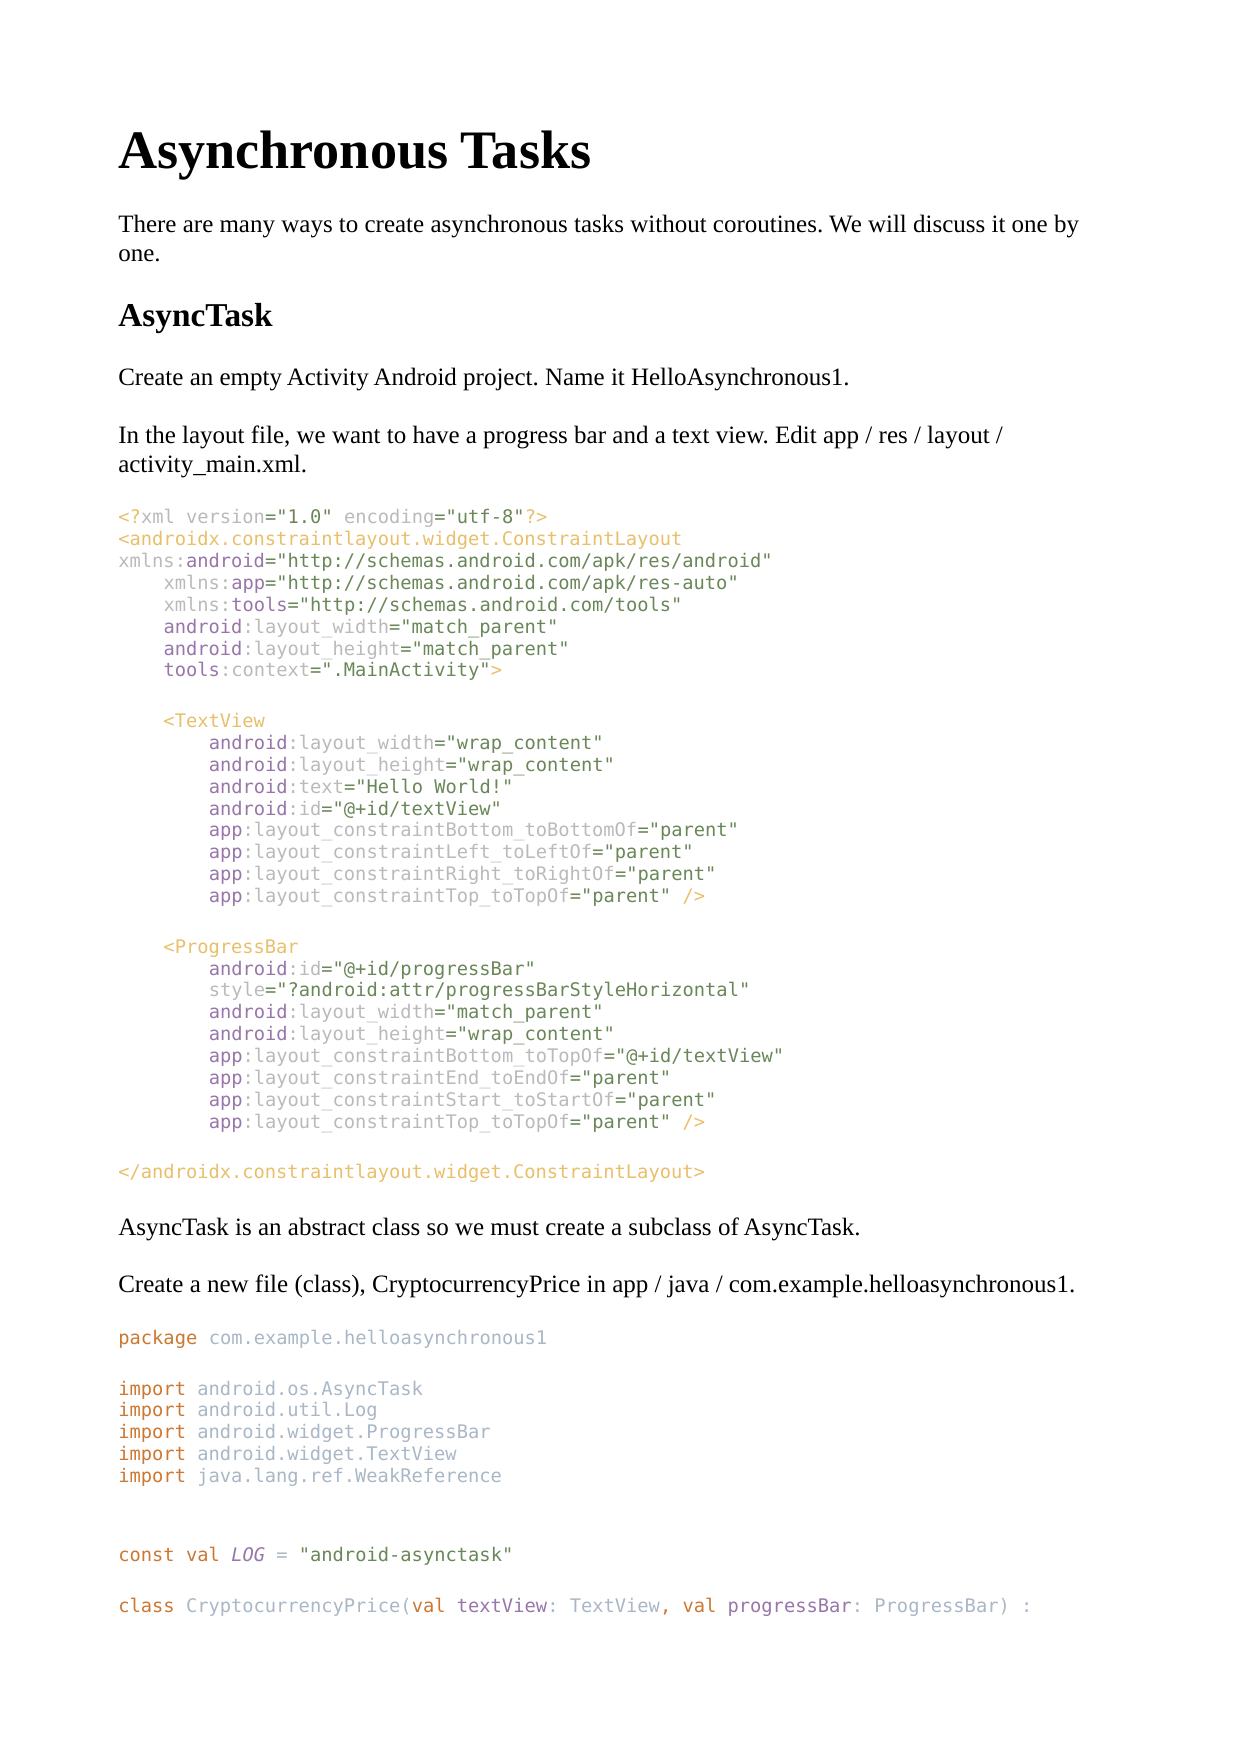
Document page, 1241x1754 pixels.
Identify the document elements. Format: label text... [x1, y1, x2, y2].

text Asynchronous Tasks [118, 118, 1122, 180]
text In the layout file, we want to have a progress bar and a text view. Edit app / res / layout / activity_main.xml. [118, 420, 1122, 477]
text Create an empty Activity Android project. Name it HelloAsynchronous1. [118, 362, 1122, 391]
text AsyncTask [118, 295, 1122, 334]
text <?xml version="1.0" encoding="utf-8"?> <androidx.constraintlayout.widget.ConstraintLayout xmlns:android="http://schemas.android.com/apk/res/android" xmlns:app="http://schemas.android.com/apk/res-auto" xmlns:tools="http://schemas.android.com/tools" android:layout_width="match_parent" android:layout_height="match_parent" tools:context=".MainActivity"> <TextView android:layout_width="wrap_content" android:layout_height="wrap_content" android:text="Hello World!" android:id="@+id/textView" app:layout_constraintBottom_toBottomOf="parent" app:layout_constraintLeft_toLeftOf="parent" app:layout_constraintRight_toRightOf="parent" app:layout_constraintTop_toTopOf="parent" /> <ProgressBar android:id="@+id/progressBar" style="?android:attr/progressBarStyleHorizontal" android:layout_width="match_parent" android:layout_height="wrap_content" app:layout_constraintBottom_toTopOf="@+id/textView" app:layout_constraintEnd_toEndOf="parent" app:layout_constraintStart_toStartOf="parent" app:layout_constraintTop_toTopOf="parent" /> </androidx.constraintlayout.widget.ConstraintLayout> [118, 506, 1122, 1183]
text package com.example.helloasynchronous1 import android.os.AsyncTask import android.util.Log import android.widget.ProgressBar import android.widget.TextView import java.lang.ref.WeakReference const val LOG = "android-asynctask" class CryptocurrencyPrice(val textView: TextView, val progressBar: ProgressBar) : [118, 1327, 1122, 1617]
text Create a new file (class), CryptocurrencyPrice in app / java / com.example.helloasynchronous1. [118, 1269, 1122, 1298]
text There are many ways to create asynchronous tasks without coroutines. We will discuss it one by one. [118, 209, 1122, 267]
text AsyncTask is an abstract class so we must create a subclass of AsyncTask. [118, 1212, 1122, 1241]
